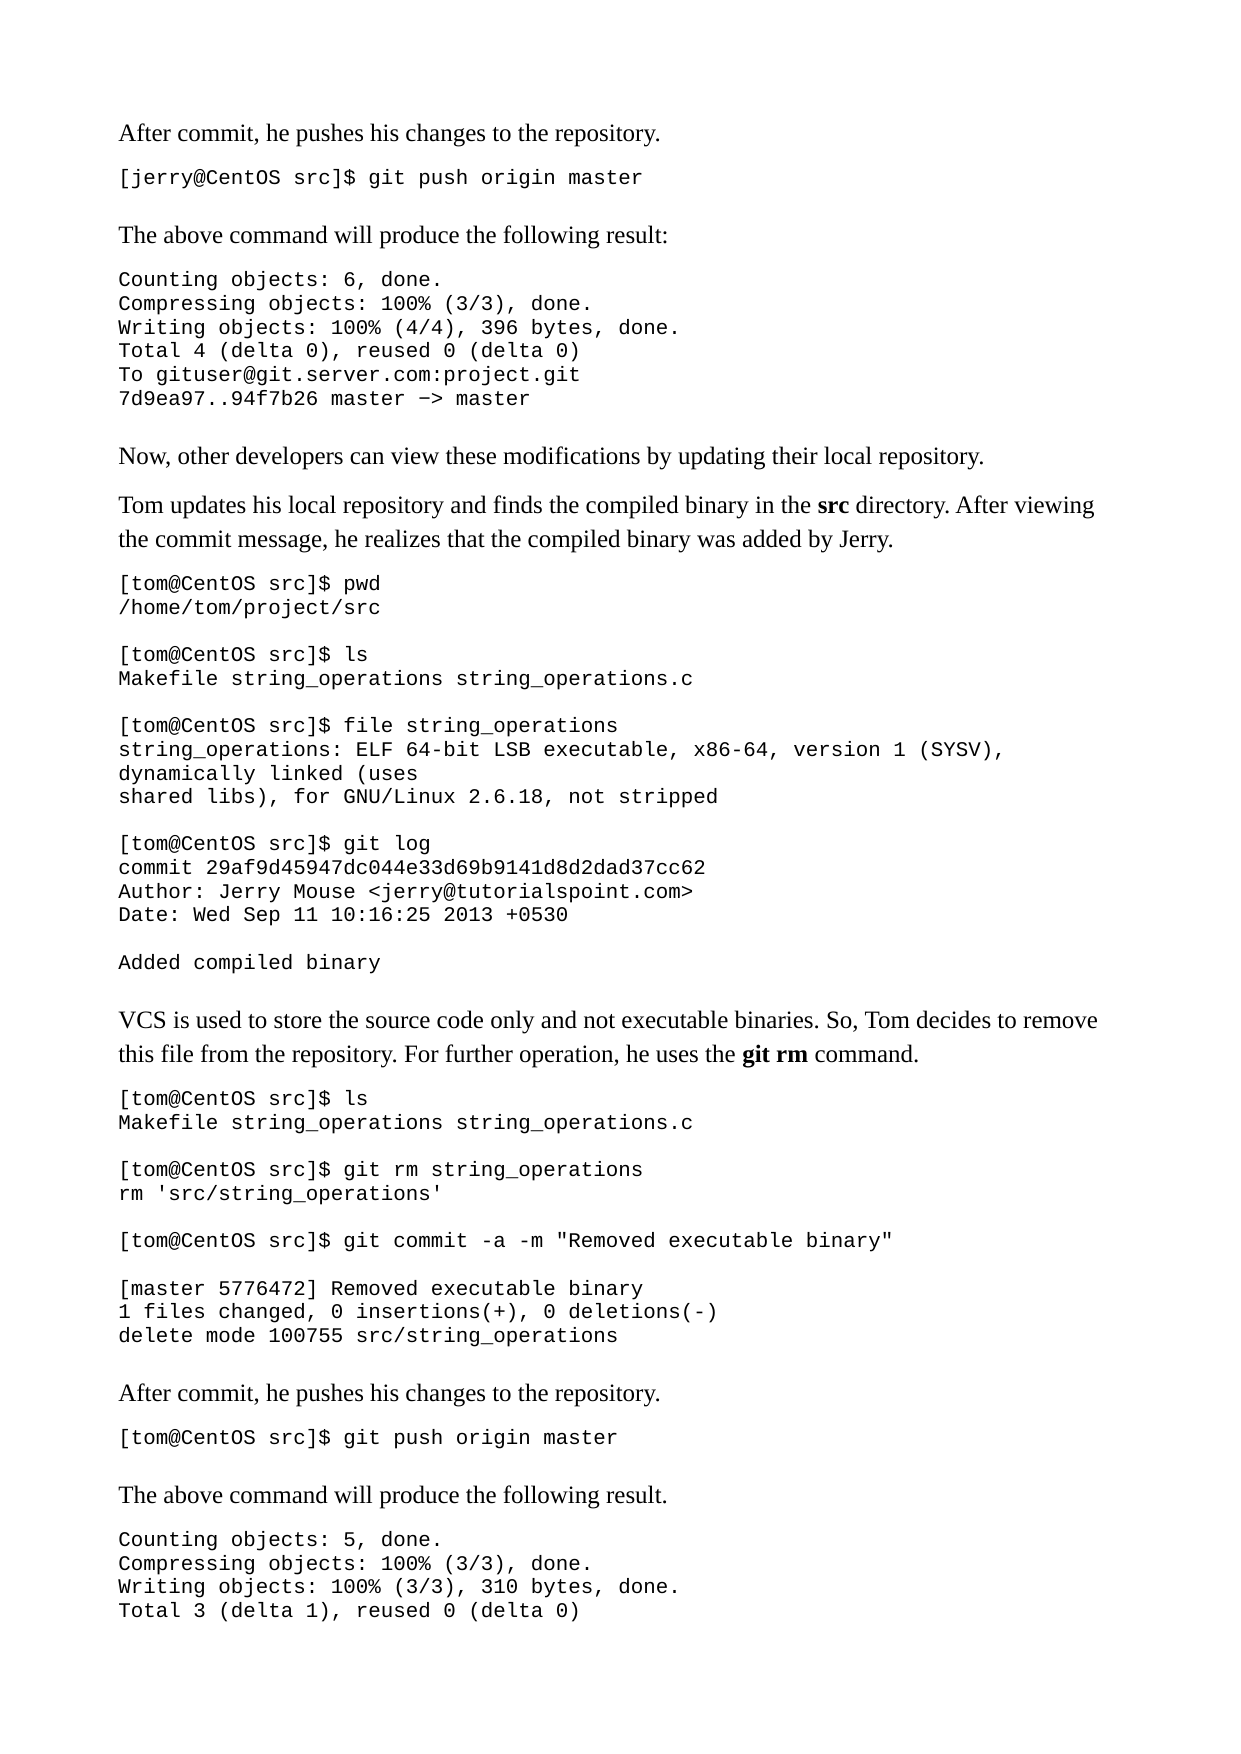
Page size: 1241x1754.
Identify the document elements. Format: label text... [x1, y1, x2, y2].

text [jerry@CentOS src]$ git push origin master [118, 167, 1122, 191]
text Total 4 (delta 0), reused 0 (delta 0) [118, 340, 1122, 364]
text Compressing objects: 100% (3/3), done. [118, 293, 1122, 317]
text The above command will produce the following result. [118, 1480, 1122, 1509]
text Counting objects: 5, done. [118, 1529, 1122, 1553]
text After commit, he pushes his changes to the repository. [118, 1378, 1122, 1407]
text Makefile string_operations string_operations.c [118, 1112, 1122, 1136]
text Writing objects: 100% (3/3), 310 bytes, done. [118, 1576, 1122, 1600]
text Date: Wed Sep 11 10:16:25 2013 +0530 [118, 904, 1122, 928]
text [tom@CentOS src]$ git log [118, 833, 1122, 857]
text [tom@CentOS src]$ git rm string_operations [118, 1159, 1122, 1183]
text Counting objects: 6, done. [118, 269, 1122, 293]
text Compressing objects: 100% (3/3), done. [118, 1553, 1122, 1576]
text Total 3 (delta 1), reused 0 (delta 0) [118, 1600, 1122, 1624]
text The above command will produce the following result: [118, 220, 1122, 249]
text [tom@CentOS src]$ ls [118, 644, 1122, 668]
text Author: Jerry Mouse <jerry@tutorialspoint.com> [118, 881, 1122, 904]
text /home/tom/project/src [118, 597, 1122, 621]
text string_operations: ELF 64-bit LSB executable, x86-64, version 1 (SYSV), dynamically linked (uses [118, 739, 1122, 786]
text shared libs), for GNU/Linux 2.6.18, not stripped [118, 786, 1122, 810]
text To gituser@git.server.com:project.git [118, 364, 1122, 388]
text commit 29af9d45947dc044e33d69b9141d8d2dad37cc62 [118, 857, 1122, 881]
text Now, other developers can view these modifications by updating their local repository. [118, 441, 1122, 469]
text [tom@CentOS src]$ git push origin master [118, 1427, 1122, 1451]
text VCS is used to store the source code only and not executable binaries. So, Tom decides to remove this file from the repository. For further operation, he uses the git rm command. [118, 1005, 1122, 1068]
text Added compiled binary [118, 952, 1122, 975]
text 7d9ea97..94f7b26 master −> master [118, 388, 1122, 411]
text delete mode 100755 src/string_operations [118, 1325, 1122, 1348]
text [tom@CentOS src]$ pwd [118, 573, 1122, 597]
text Writing objects: 100% (4/4), 396 bytes, done. [118, 317, 1122, 340]
text [tom@CentOS src]$ file string_operations [118, 715, 1122, 739]
text [master 5776472] Removed executable binary [118, 1277, 1122, 1301]
text After commit, he pushes his changes to the repository. [118, 118, 1122, 147]
text Makefile string_operations string_operations.c [118, 668, 1122, 692]
text [tom@CentOS src]$ git commit -a -m "Removed executable binary" [118, 1230, 1122, 1254]
text [tom@CentOS src]$ ls [118, 1088, 1122, 1112]
text 1 files changed, 0 insertions(+), 0 deletions(-) [118, 1301, 1122, 1325]
text rm 'src/string_operations' [118, 1183, 1122, 1207]
text Tom updates his local repository and finds the compiled binary in the src directory. After viewing the commit message, he realizes that the compiled binary was added by Jerry. [118, 490, 1122, 553]
